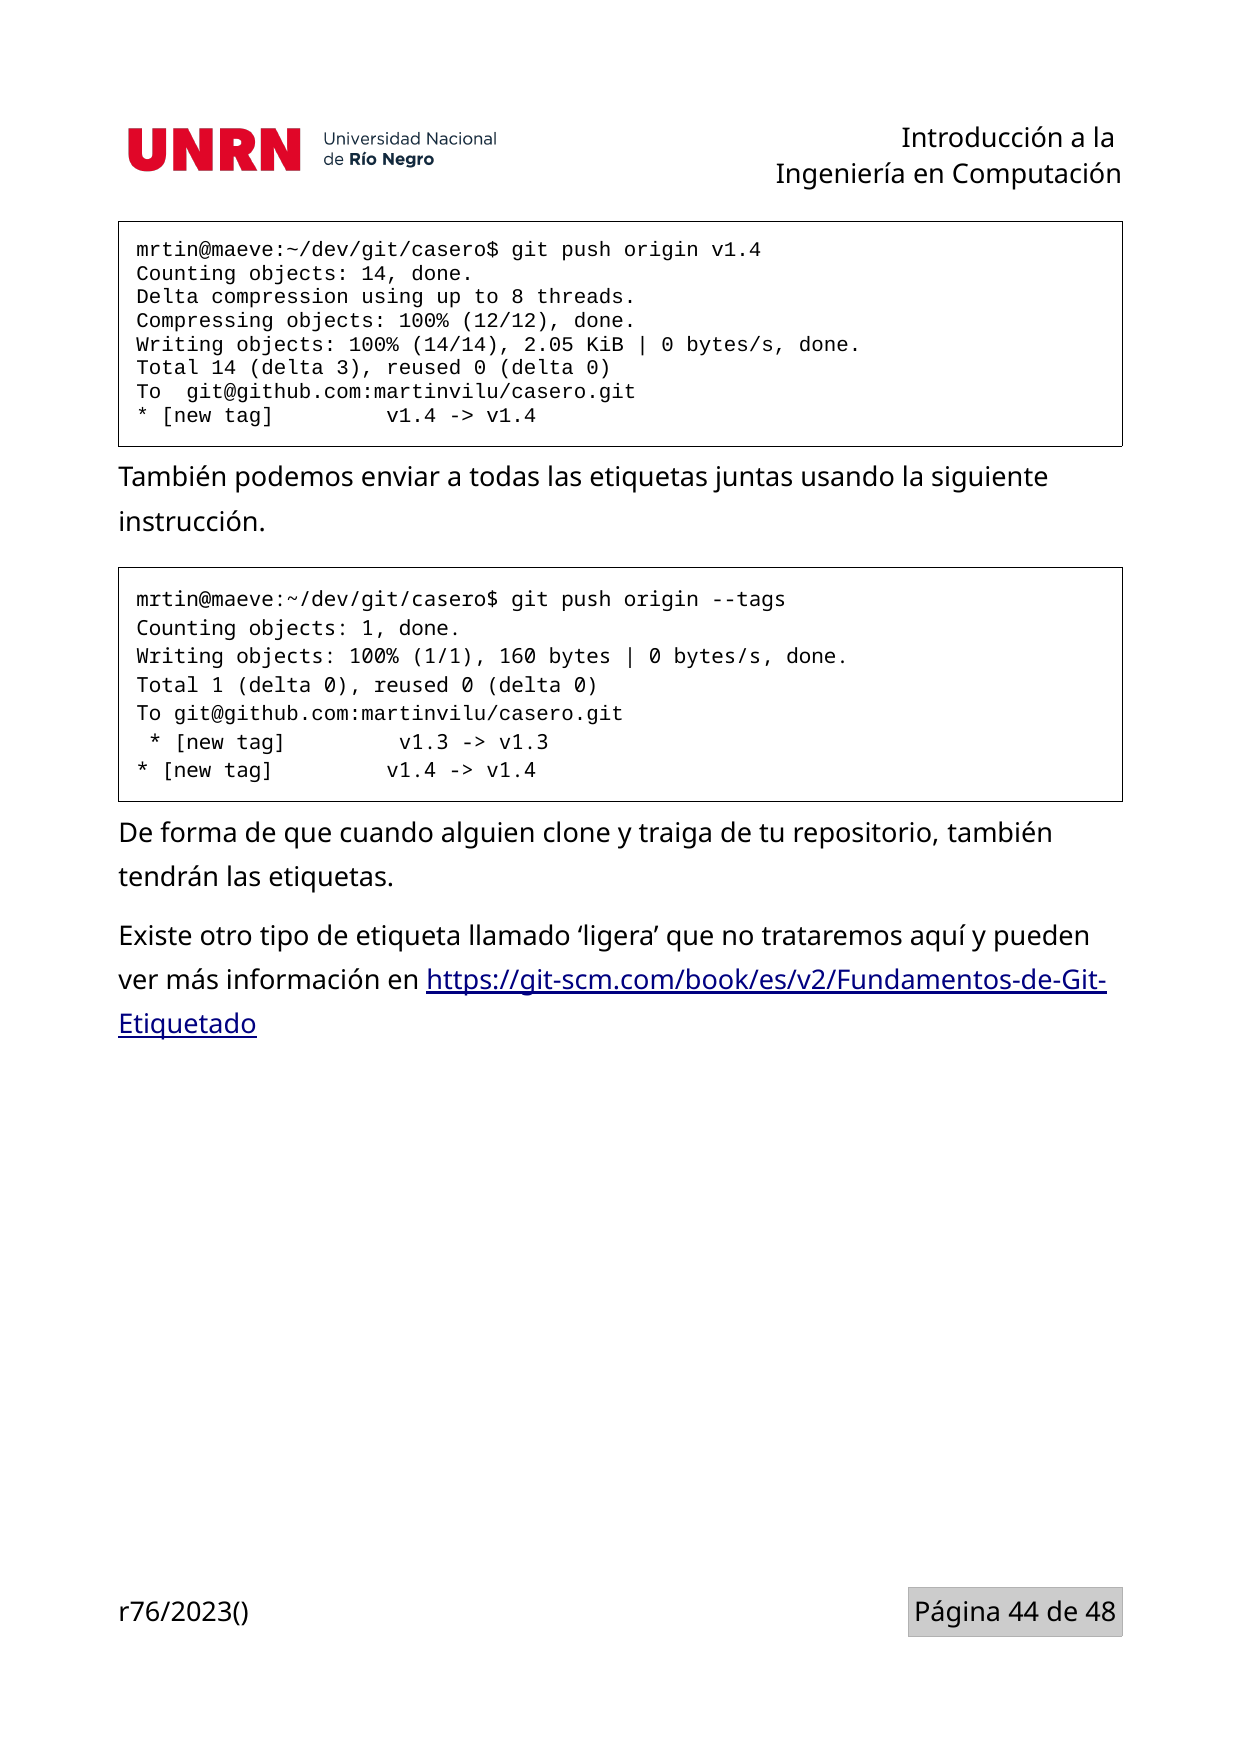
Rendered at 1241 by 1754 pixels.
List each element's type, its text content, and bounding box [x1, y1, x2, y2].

text Total 1 (delta 0), reused 0 (delta 0) [119, 652, 1122, 681]
text * [new tag] v1.3 -> v1.3 [119, 709, 1122, 737]
text mrtin@maeve:~/dev/git/casero$ git push origin --tags [119, 568, 1122, 595]
text Existe otro tipo de etiqueta llamado ‘ligera’ que no trataremos aquí y pueden ver más información en https://git-scm.com/book/es/v2/Fundamentos-de-Git-Etiquetado [118, 916, 1122, 1041]
text Writing objects: 100% (14/14), 2.05 KiB | 0 bytes/s, done. [119, 316, 1122, 339]
text También podemos enviar a todas las etiquetas juntas usando la siguiente instrucción. [118, 458, 1122, 539]
text To git@github.com:martinvilu/casero.git [119, 363, 1122, 387]
picture [118, 118, 505, 180]
text Counting objects: 14, done. [119, 245, 1122, 269]
text De forma de que cuando alguien clone y traiga de tu repositorio, también tendrán las etiquetas. [118, 813, 1122, 894]
text mrtin@maeve:~/dev/git/casero$ git push origin v1.4 [119, 222, 1122, 245]
text Total 14 (delta 3), reused 0 (delta 0) [119, 339, 1122, 363]
text Counting objects: 1, done. [119, 595, 1122, 624]
text To git@github.com:martinvilu/casero.git [119, 681, 1122, 709]
text * [new tag] v1.4 -> v1.4 [119, 387, 1122, 446]
text Compressing objects: 100% (12/12), done. [119, 292, 1122, 316]
text Writing objects: 100% (1/1), 160 bytes | 0 bytes/s, done. [119, 624, 1122, 652]
text Delta compression using up to 8 threads. [119, 269, 1122, 292]
text * [new tag] v1.4 -> v1.4 [119, 737, 1122, 801]
